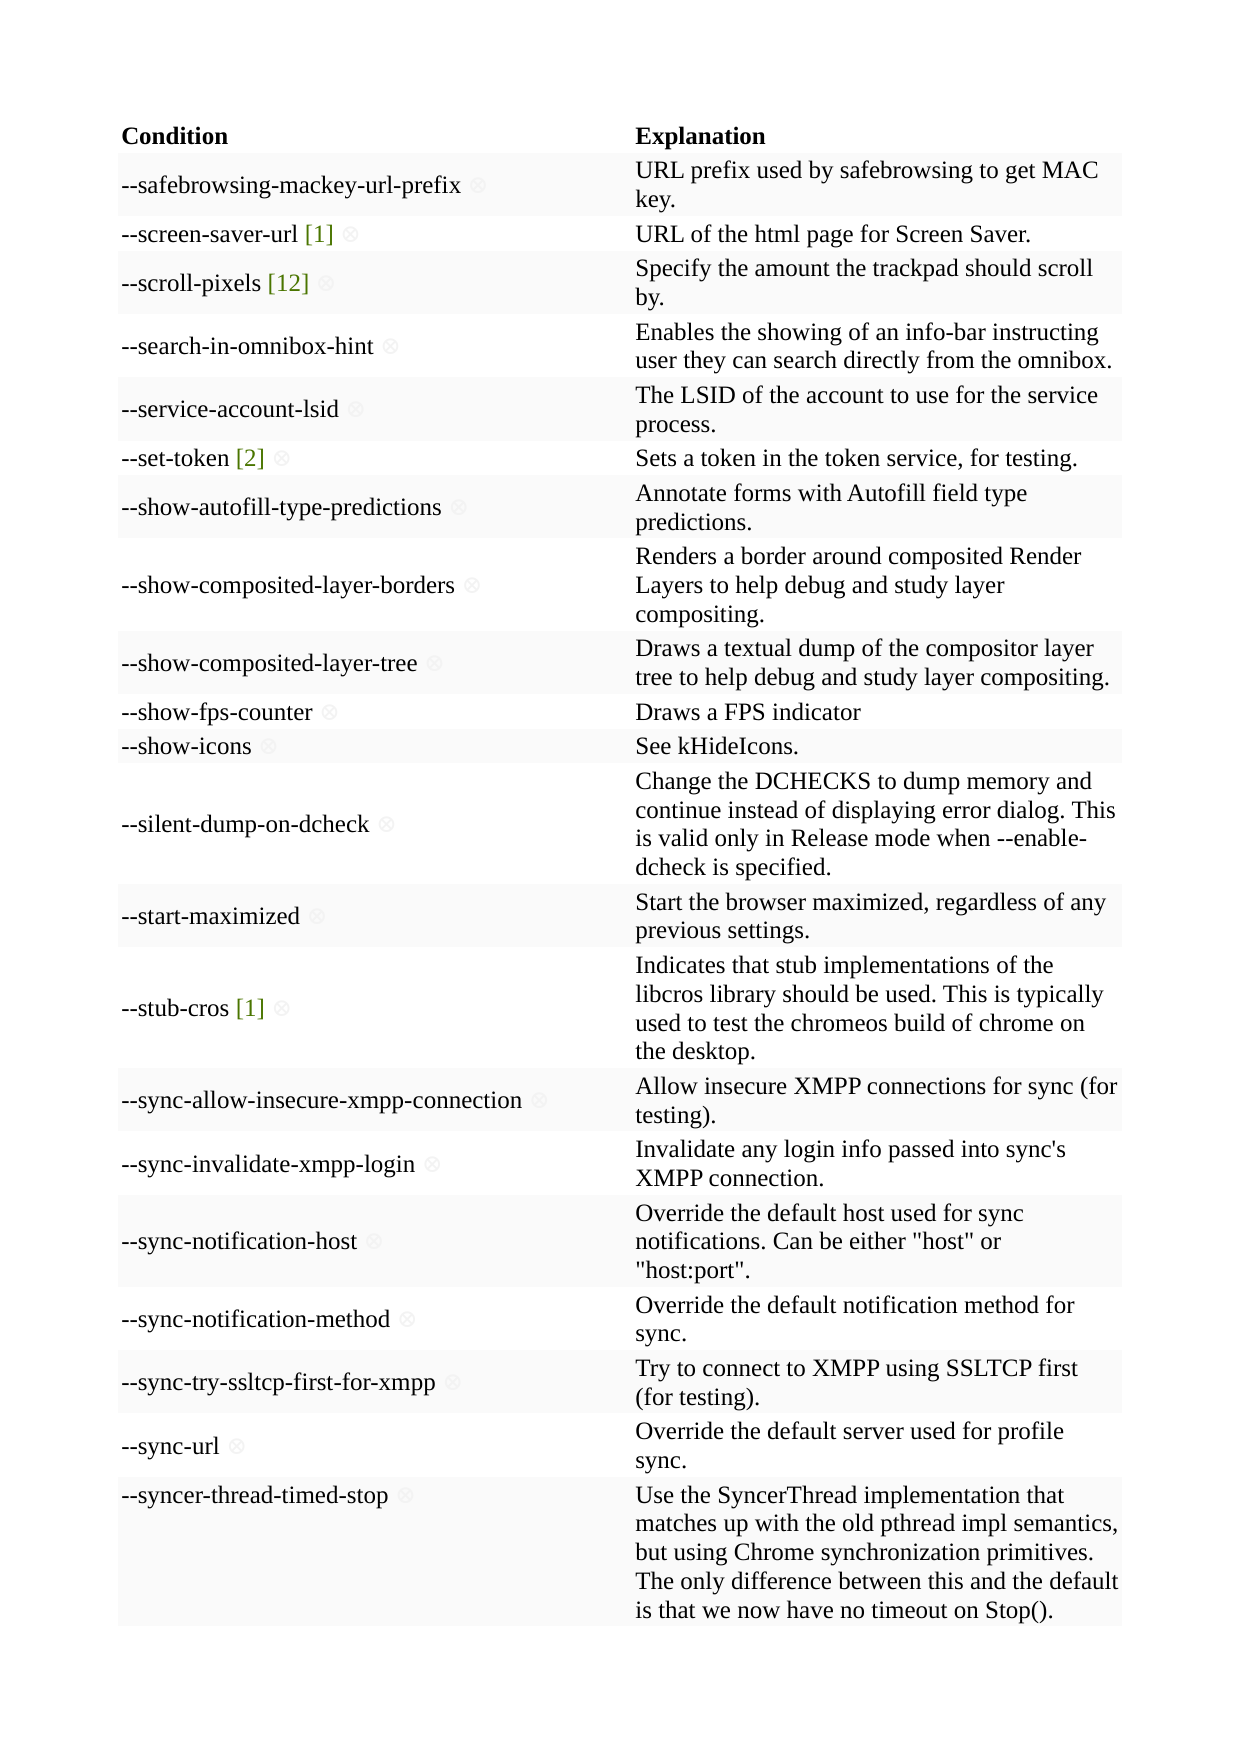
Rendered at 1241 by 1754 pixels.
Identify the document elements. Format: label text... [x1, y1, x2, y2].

table_cell --sync-try-ssltcp-first-for-xmpp ⊗ [118, 1350, 632, 1413]
table_cell --screen-saver-url [1] ⊗ [118, 216, 632, 251]
table_cell Try to connect to XMPP using SSLTCP first (for testing). [632, 1350, 1122, 1413]
table_cell --sync-url ⊗ [118, 1414, 632, 1477]
table_cell See kHideIcons. [632, 729, 1122, 763]
table_cell Override the default notification method for sync. [632, 1287, 1122, 1350]
table_cell --stub-cros [1] ⊗ [118, 947, 632, 1068]
table_cell --silent-dump-on-dcheck ⊗ [118, 763, 632, 884]
table_cell --service-account-lsid ⊗ [118, 377, 632, 441]
table_cell Specify the amount the trackpad should scroll by. [632, 251, 1122, 314]
table_cell Renders a border around composited Render Layers to help debug and study layer compositing. [632, 539, 1122, 631]
table_cell Draws a FPS indicator [632, 694, 1122, 728]
table_cell URL of the html page for Screen Saver. [632, 216, 1122, 251]
table_cell Annotate forms with Autofill field type predictions. [632, 475, 1122, 538]
table_cell --show-fps-counter ⊗ [118, 694, 632, 728]
table_cell --sync-invalidate-xmpp-login ⊗ [118, 1131, 632, 1195]
table_cell Override the default server used for profile sync. [632, 1414, 1122, 1477]
table_cell --show-autofill-type-predictions ⊗ [118, 475, 632, 538]
table_cell --scroll-pixels [12] ⊗ [118, 251, 632, 314]
table_header Condition [118, 118, 632, 153]
table_header Explanation [632, 118, 1122, 153]
table_cell Draws a textual dump of the compositor layer tree to help debug and study layer compositing. [632, 631, 1122, 694]
table_cell --sync-allow-insecure-xmpp-connection ⊗ [118, 1068, 632, 1131]
table_cell --search-in-omnibox-hint ⊗ [118, 314, 632, 377]
table_cell --show-composited-layer-tree ⊗ [118, 631, 632, 694]
table_cell --safebrowsing-mackey-url-prefix ⊗ [118, 153, 632, 216]
table_cell Indicates that stub implementations of the libcros library should be used. This is typically used to test the chromeos build of chrome on the desktop. [632, 947, 1122, 1068]
table_cell Change the DCHECKS to dump memory and continue instead of displaying error dialog. This is valid only in Release mode when --enable-dcheck is specified. [632, 763, 1122, 884]
table_cell The LSID of the account to use for the service process. [632, 377, 1122, 441]
table_cell Invalidate any login info passed into sync's XMPP connection. [632, 1131, 1122, 1195]
table_cell --start-maximized ⊗ [118, 884, 632, 947]
table_cell --show-composited-layer-borders ⊗ [118, 539, 632, 631]
table_cell Sets a token in the token service, for testing. [632, 441, 1122, 475]
table_cell URL prefix used by safebrowsing to get MAC key. [632, 153, 1122, 216]
table_cell --sync-notification-method ⊗ [118, 1287, 632, 1350]
table_cell Allow insecure XMPP connections for sync (for testing). [632, 1068, 1122, 1131]
table_cell Start the browser maximized, regardless of any previous settings. [632, 884, 1122, 947]
table_cell --syncer-thread-timed-stop ⊗ [118, 1477, 632, 1626]
table_cell Enables the showing of an info-bar instructing user they can search directly from the omnibox. [632, 314, 1122, 377]
table_cell --show-icons ⊗ [118, 729, 632, 763]
table_cell --set-token [2] ⊗ [118, 441, 632, 475]
table_cell Override the default host used for sync notifications. Can be either "host" or "host:port". [632, 1195, 1122, 1287]
table_cell Use the SyncerThread implementation that matches up with the old pthread impl semantics, but using Chrome synchronization primitives. The only difference between this and the default is that we now have no timeout on Stop(). [632, 1477, 1122, 1626]
table_cell --sync-notification-host ⊗ [118, 1195, 632, 1287]
